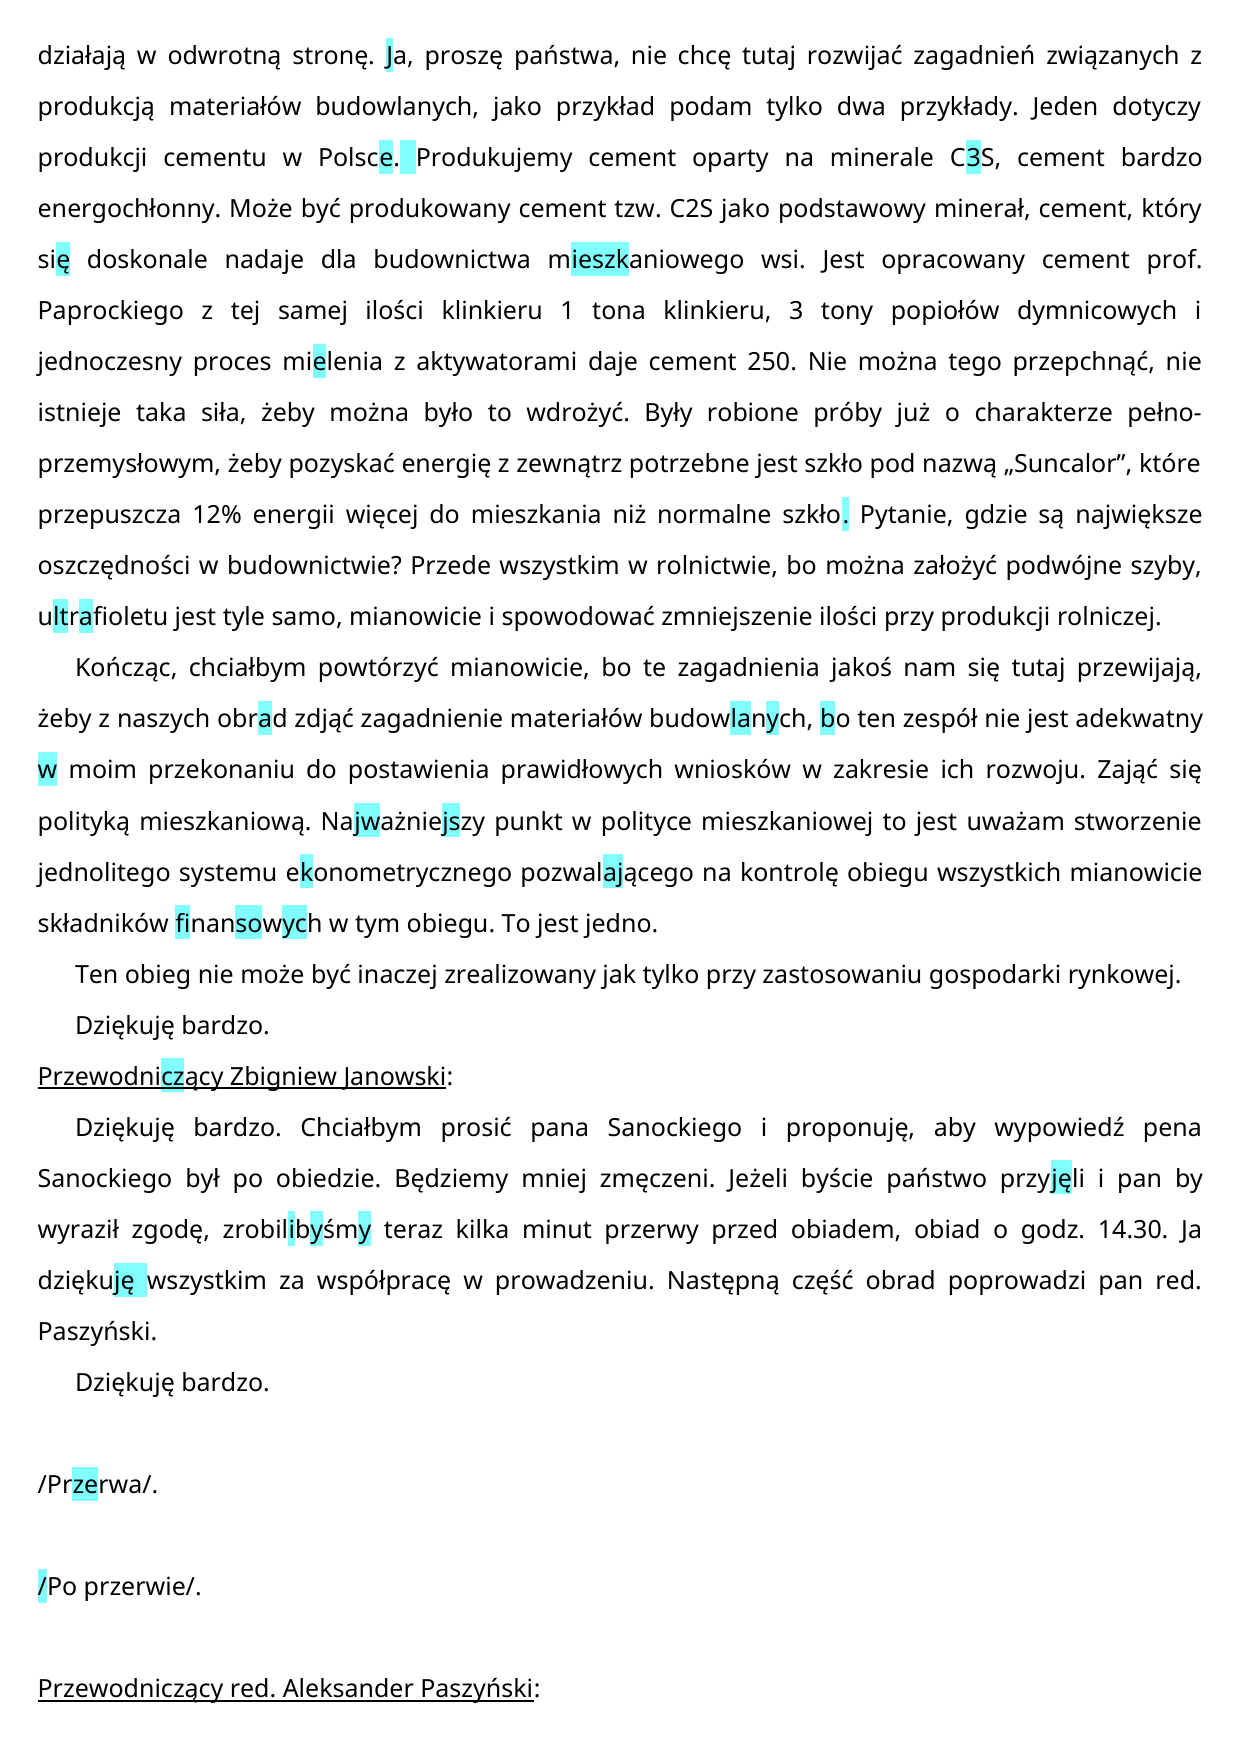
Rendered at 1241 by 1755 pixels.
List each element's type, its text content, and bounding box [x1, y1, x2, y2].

text działają w odwrotną stronę. Ja, proszę państwa, nie chcę tutaj rozwijać zagadnień związanych z produkcją materiałów budowlanych, jako przykład podam tylko dwa przykłady. Jeden dotyczy produkcji cementu w Polsce. Produkujemy cement oparty na minerale C3S, cement bardzo energochłonny. Może być produkowany cement tzw. C2S jako podstawowy minerał, cement, który się doskonale nadaje dla budownictwa mieszkaniowego wsi. Jest opracowany cement prof. Paprockiego z tej samej ilości klinkieru 1 tona klinkieru, 3 tony popiołów dymnicowych i jednoczesny proces mielenia z aktywatorami daje cement 250. Nie można tego przepchnąć, nie istnieje taka siła, żeby można było to wdrożyć. Były robione próby już o charakterze pełno-przemysłowym, żeby pozyskać energię z zewnątrz potrzebne jest szkło pod nazwą „Suncalor”, które przepuszcza 12% energii więcej do mieszkania niż normalne szkło. Pytanie, gdzie są największe oszczędności w budownictwie? Przede wszystkim w rolnictwie, bo można założyć podwójne szyby, ultrafioletu jest tyle samo, mianowicie i spowodować zmniejszenie ilości przy produkcji rolniczej. [37, 37, 1203, 633]
text Ten obieg nie może być inaczej zrealizowany jak tylko przy zastosowaniu gospodarki rynkowej. [37, 956, 1203, 990]
text Przewodniczący red. Aleksander Paszyński: [37, 1671, 1203, 1705]
text Przewodniczący Zbigniew Janowski: [37, 1058, 1203, 1092]
text Dziękuję bardzo. [37, 1007, 1203, 1041]
text /Po przerwie/. [37, 1569, 1203, 1603]
text Kończąc, chciałbym powtórzyć mianowicie, bo te zagadnienia jakoś nam się tutaj przewijają, żeby z naszych obrad zdjąć zagadnienie materiałów budowlanych, bo ten zespół nie jest adekwatny w moim przekonaniu do postawienia prawidłowych wniosków w zakresie ich rozwoju. Zająć się polityką mieszkaniową. Najważniejszy punkt w polityce mieszkaniowej to jest uważam stworzenie jednolitego systemu ekonometrycznego pozwalającego na kontrolę obiegu wszystkich mianowicie składników finansowych w tym obiegu. To jest jedno. [37, 650, 1203, 939]
text Dziękuję bardzo. Chciałbym prosić pana Sanockiego i proponuję, aby wypowiedź pena Sanockiego był po obiedzie. Będziemy mniej zmęczeni. Jeżeli byście państwo przyjęli i pan by wyraził zgodę, zrobilibyśmy teraz kilka minut przerwy przed obiadem, obiad o godz. 14.30. Ja dziękuję wszystkim za współpracę w prowadzeniu. Następną część obrad poprowadzi pan red. Paszyński. [37, 1109, 1203, 1348]
text Dziękuję bardzo. [37, 1364, 1203, 1399]
text /Przerwa/. [37, 1467, 1203, 1501]
